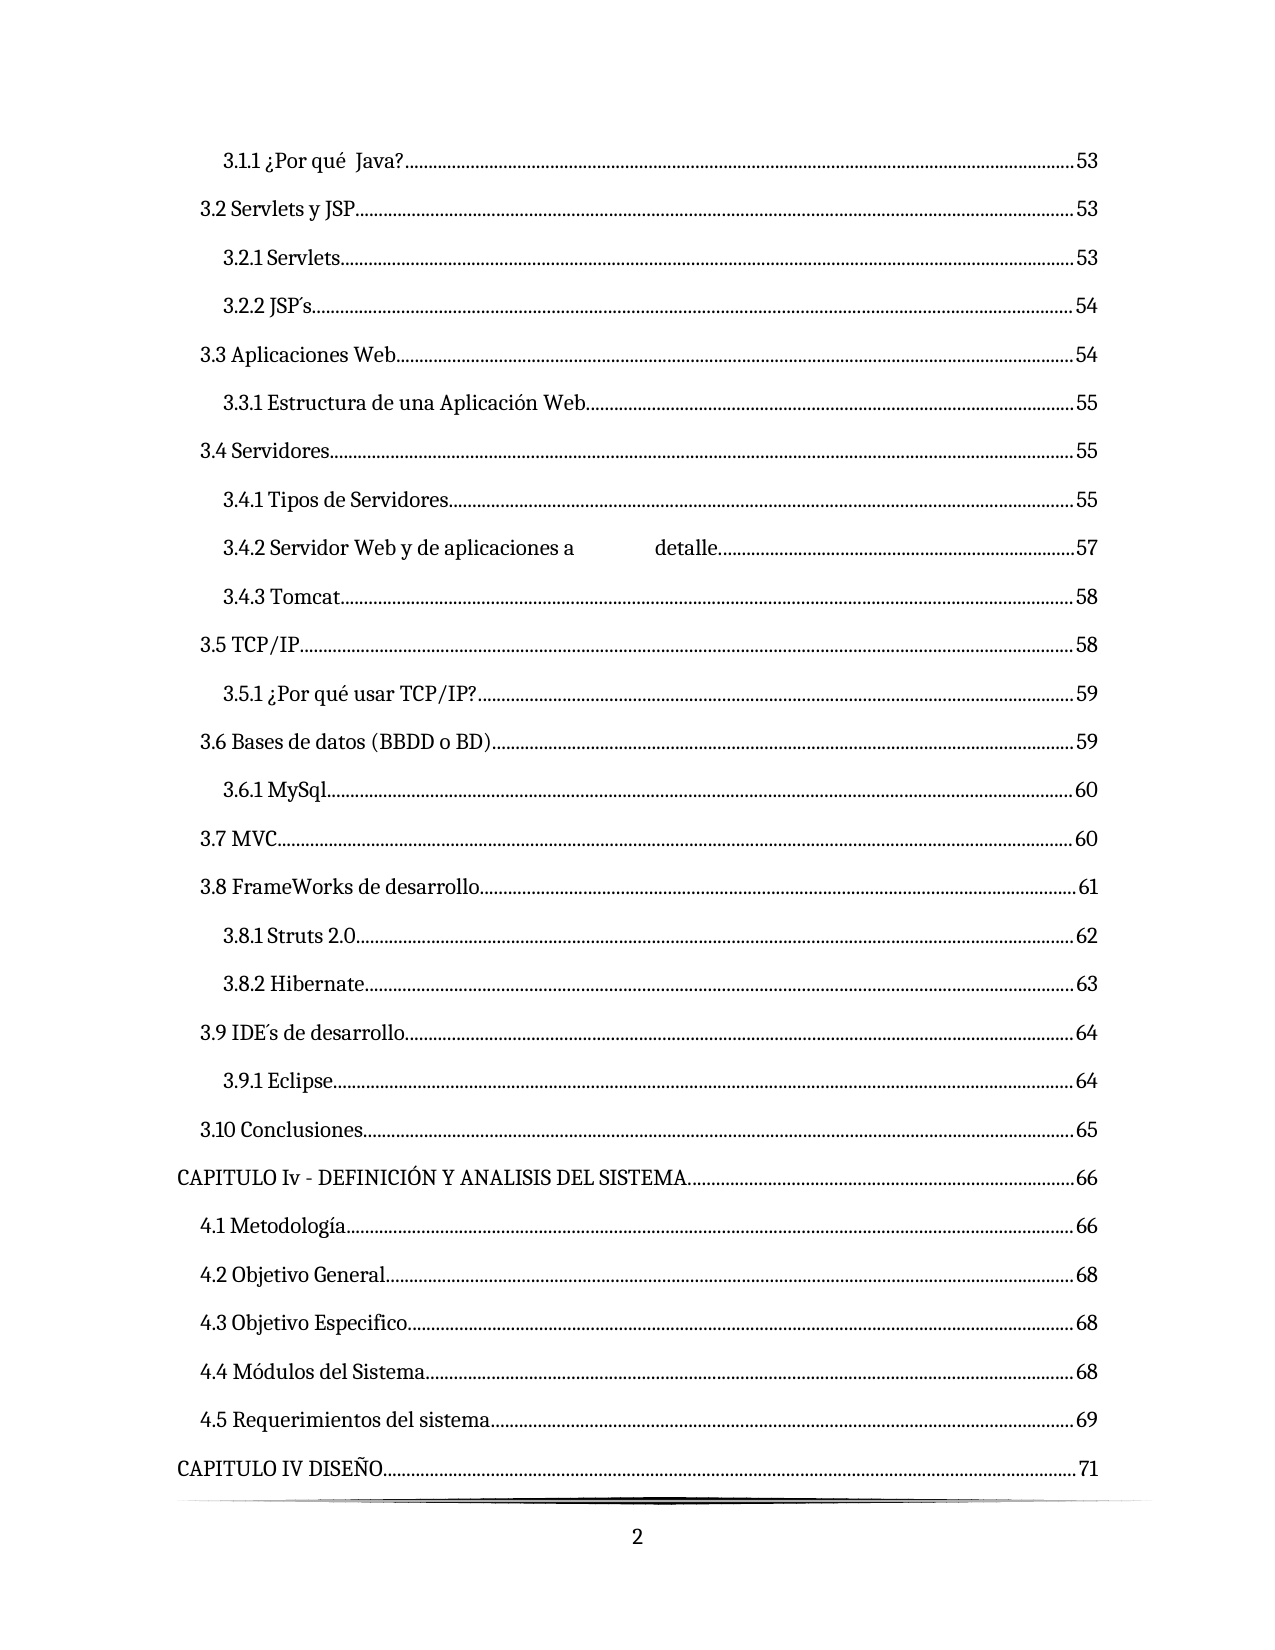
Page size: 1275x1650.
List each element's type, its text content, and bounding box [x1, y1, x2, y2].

text 3.3.1 Estructura de una Aplicación Web. 55 [223, 390, 1098, 416]
text 3.5 TCP/IP. 58 [200, 632, 1098, 658]
text 3.8 FrameWorks de desarrollo. 61 [200, 874, 1098, 901]
text 4.4 Módulos del Sistema. 68 [200, 1358, 1098, 1385]
text 3.4.3 Tomcat. 58 [223, 583, 1098, 610]
text 4.5 Requerimientos del sistema. 69 [200, 1407, 1098, 1433]
text 3.4.2 Servidor Web y de aplicaciones a detalle. 57 [223, 535, 1098, 561]
text 3.1.1 ¿Por qué Java?. 53 [223, 148, 1098, 174]
text 3.4.1 Tipos de Servidores. 55 [223, 487, 1098, 513]
text 3.3 Aplicaciones Web. 54 [200, 341, 1098, 368]
text 3.6.1 MySql. 60 [223, 777, 1098, 804]
text CAPITULO IV DISEÑO. 71 [177, 1455, 1098, 1482]
text CAPITULO Iv - DEFINICIÓN Y ANALISIS DEL SISTEMA. 66 [177, 1165, 1098, 1191]
text 3.9 IDE´s de desarrollo. 64 [200, 1019, 1098, 1046]
text 3.10 Conclusiones. 65 [200, 1116, 1098, 1143]
text 3.2 Servlets y JSP. 53 [200, 196, 1098, 222]
text 4.2 Objetivo General. 68 [200, 1262, 1098, 1288]
text 3.6 Bases de datos (BBDD o BD). 59 [200, 729, 1098, 755]
text 3.8.1 Struts 2.0. 62 [223, 923, 1098, 949]
text 3.2.2 JSP´s. 54 [223, 293, 1098, 319]
text 4.3 Objetivo Especifico. 68 [200, 1310, 1098, 1336]
text 3.5.1 ¿Por qué usar TCP/IP?. 59 [223, 680, 1098, 707]
text 3.2.1 Servlets. 53 [223, 244, 1098, 271]
text 3.7 MVC. 60 [200, 826, 1098, 852]
text 3.4 Servidores. 55 [200, 438, 1098, 464]
picture [177, 1497, 1153, 1505]
text 4.1 Metodología. 66 [200, 1213, 1098, 1239]
text 3.8.2 Hibernate. 63 [223, 971, 1098, 997]
text 3.9.1 Eclipse. 64 [223, 1068, 1098, 1094]
